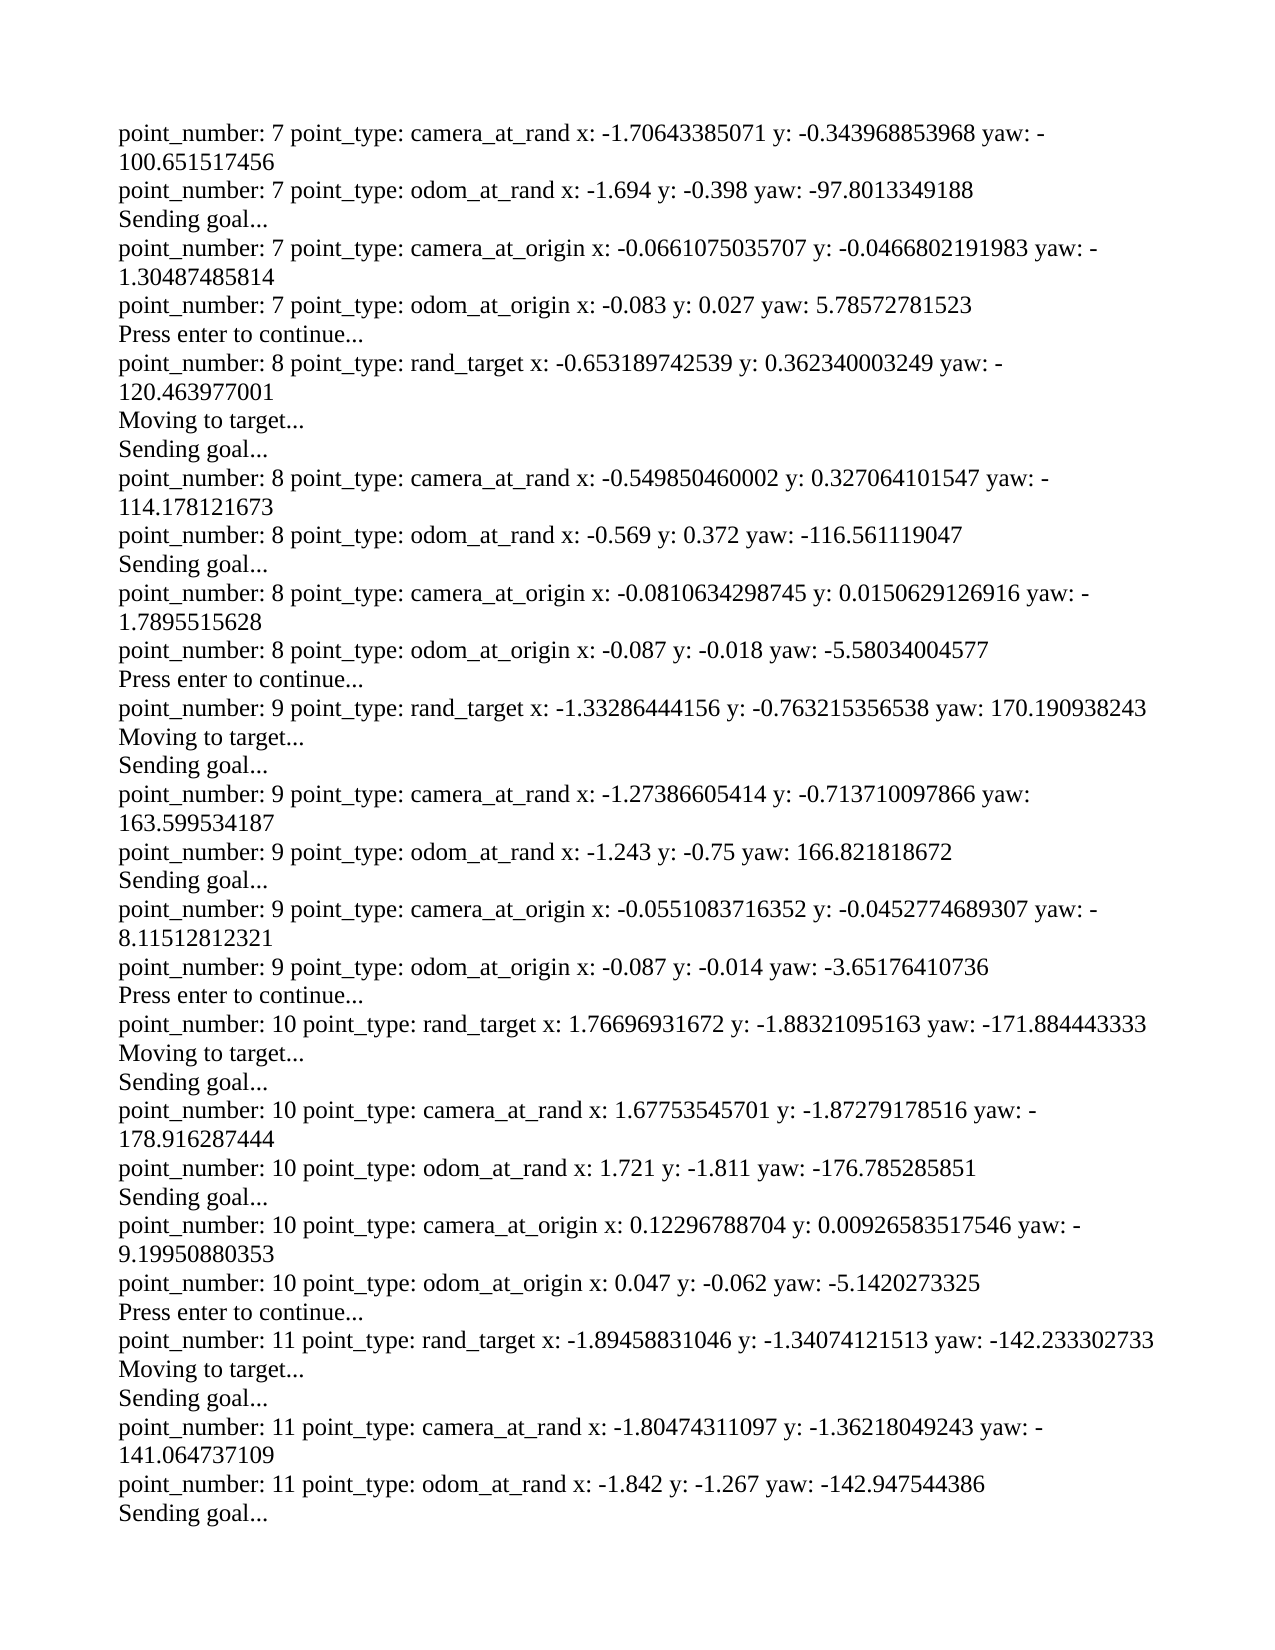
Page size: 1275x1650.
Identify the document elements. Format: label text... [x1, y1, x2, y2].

text Sending goal... [118, 1383, 1157, 1412]
text point_number: 10 point_type: camera_at_rand x: 1.67753545701 y: -1.87279178516 yaw: -178.916287444 [118, 1096, 1157, 1153]
text point_number: 10 point_type: camera_at_origin x: 0.12296788704 y: 0.00926583517546 yaw: -9.19950880353 [118, 1211, 1157, 1268]
text point_number: 10 point_type: rand_target x: 1.76696931672 y: -1.88321095163 yaw: -171.884443333 [118, 1009, 1157, 1038]
text point_number: 7 point_type: odom_at_origin x: -0.083 y: 0.027 yaw: 5.78572781523 [118, 291, 1157, 319]
text Press enter to continue... [118, 981, 1157, 1009]
text point_number: 9 point_type: odom_at_rand x: -1.243 y: -0.75 yaw: 166.821818672 [118, 837, 1157, 866]
text Sending goal... [118, 866, 1157, 894]
text point_number: 7 point_type: camera_at_origin x: -0.0661075035707 y: -0.0466802191983 yaw: -1.30487485814 [118, 233, 1157, 291]
text point_number: 9 point_type: odom_at_origin x: -0.087 y: -0.014 yaw: -3.65176410736 [118, 952, 1157, 981]
text point_number: 10 point_type: odom_at_rand x: 1.721 y: -1.811 yaw: -176.785285851 [118, 1153, 1157, 1182]
text Moving to target... [118, 1354, 1157, 1383]
text point_number: 8 point_type: odom_at_rand x: -0.569 y: 0.372 yaw: -116.561119047 [118, 521, 1157, 549]
text point_number: 8 point_type: rand_target x: -0.653189742539 y: 0.362340003249 yaw: -120.463977001 [118, 348, 1157, 406]
text Sending goal... [118, 1067, 1157, 1096]
text point_number: 9 point_type: camera_at_origin x: -0.0551083716352 y: -0.0452774689307 yaw: -8.11512812321 [118, 894, 1157, 952]
text Moving to target... [118, 722, 1157, 751]
text point_number: 11 point_type: rand_target x: -1.89458831046 y: -1.34074121513 yaw: -142.233302733 [118, 1326, 1157, 1354]
text Sending goal... [118, 204, 1157, 233]
text Sending goal... [118, 1498, 1157, 1527]
text Press enter to continue... [118, 319, 1157, 348]
text point_number: 11 point_type: camera_at_rand x: -1.80474311097 y: -1.36218049243 yaw: -141.064737109 [118, 1412, 1157, 1469]
text point_number: 8 point_type: odom_at_origin x: -0.087 y: -0.018 yaw: -5.58034004577 [118, 636, 1157, 664]
text Sending goal... [118, 549, 1157, 578]
text Moving to target... [118, 406, 1157, 434]
text Press enter to continue... [118, 664, 1157, 693]
text Press enter to continue... [118, 1297, 1157, 1326]
text point_number: 11 point_type: odom_at_rand x: -1.842 y: -1.267 yaw: -142.947544386 [118, 1469, 1157, 1498]
text Sending goal... [118, 434, 1157, 463]
text point_number: 8 point_type: camera_at_rand x: -0.549850460002 y: 0.327064101547 yaw: -114.178121673 [118, 463, 1157, 521]
text point_number: 7 point_type: odom_at_rand x: -1.694 y: -0.398 yaw: -97.8013349188 [118, 176, 1157, 204]
text point_number: 9 point_type: rand_target x: -1.33286444156 y: -0.763215356538 yaw: 170.190938243 [118, 693, 1157, 722]
text Sending goal... [118, 1182, 1157, 1211]
text point_number: 9 point_type: camera_at_rand x: -1.27386605414 y: -0.713710097866 yaw: 163.599534187 [118, 779, 1157, 837]
text Moving to target... [118, 1038, 1157, 1067]
text point_number: 10 point_type: odom_at_origin x: 0.047 y: -0.062 yaw: -5.1420273325 [118, 1268, 1157, 1297]
text Sending goal... [118, 751, 1157, 779]
text point_number: 8 point_type: camera_at_origin x: -0.0810634298745 y: 0.0150629126916 yaw: -1.7895515628 [118, 578, 1157, 636]
text point_number: 7 point_type: camera_at_rand x: -1.70643385071 y: -0.343968853968 yaw: -100.651517456 [118, 118, 1157, 176]
